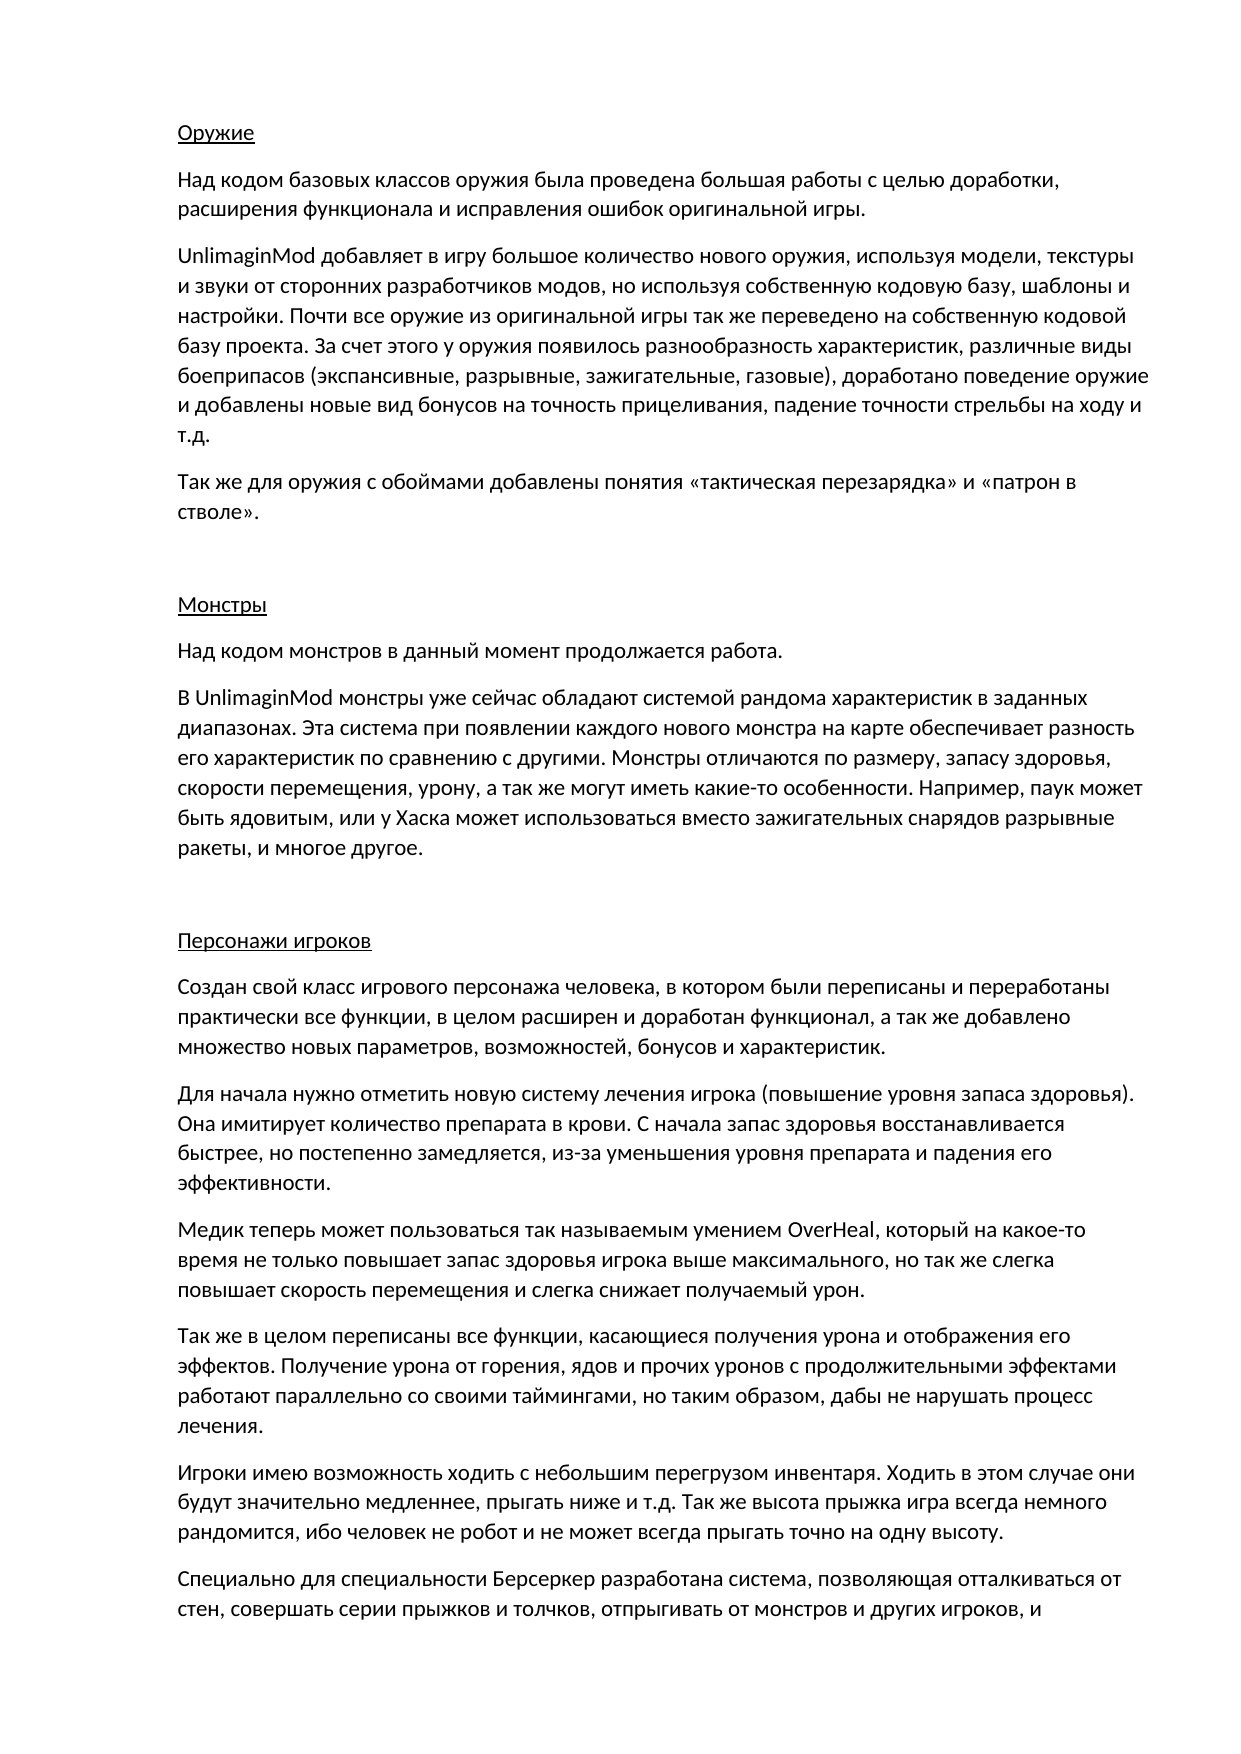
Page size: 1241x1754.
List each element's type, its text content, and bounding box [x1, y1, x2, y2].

text Монстры [177, 590, 1152, 618]
text Над кодом монстров в данный момент продолжается работа. [177, 637, 1152, 665]
text В UnlimaginMod монстры уже сейчас обладают системой рандома характеристик в заданных диапазонах. Эта система при появлении каждого нового монстра на карте обеспечивает разность его характеристик по сравнению с другими. Монстры отличаются по размеру, запасу здоровья, скорости перемещения, урону, а так же могут иметь какие-то особенности. Например, паук может быть ядовитым, или у Хаска может использоваться вместо зажигательных снарядов разрывные ракеты, и многое другое. [177, 683, 1152, 861]
text Для начала нужно отметить новую систему лечения игрока (повышение уровня запаса здоровья). Она имитирует количество препарата в крови. С начала запас здоровья восстанавливается быстрее, но постепенно замедляется, из-за уменьшения уровня препарата и падения его эффективности. [177, 1079, 1152, 1196]
text Игроки имею возможность ходить с небольшим перегрузом инвентаря. Ходить в этом случае они будут значительно медленнее, прыгать ниже и т.д. Так же высота прыжка игра всегда немного рандомится, ибо человек не робот и не может всегда прыгать точно на одну высоту. [177, 1458, 1152, 1545]
text Оружие [177, 118, 1152, 146]
text Персонажи игроков [177, 926, 1152, 954]
text Медик теперь может пользоваться так называемым умением OverHeal, который на какое-то время не только повышает запас здоровья игрока выше максимального, но так же слегка повышает скорость перемещения и слегка снижает получаемый урон. [177, 1215, 1152, 1303]
text Специально для специальности Берсеркер разработана система, позволяющая отталкиваться от стен, совершать серии прыжков и толчков, отпрыгивать от монстров и других игроков, и [177, 1564, 1152, 1622]
text UnlimaginMod добавляет в игру большое количество нового оружия, используя модели, текстуры и звуки от сторонних разработчиков модов, но используя собственную кодовую базу, шаблоны и настройки. Почти все оружие из оригинальной игры так же переведено на собственную кодовой базу проекта. За счет этого у оружия появилось разнообразность характеристик, различные виды боеприпасов (экспансивные, разрывные, зажигательные, газовые), доработано поведение оружие и добавлены новые вид бонусов на точность прицеливания, падение точности стрельбы на ходу и т.д. [177, 241, 1152, 448]
text Так же для оружия с обоймами добавлены понятия «тактическая перезарядка» и «патрон в стволе». [177, 467, 1152, 525]
text Так же в целом переписаны все функции, касающиеся получения урона и отображения его эффектов. Получение урона от горения, ядов и прочих уронов с продолжительными эффектами работают параллельно со своими таймингами, но таким образом, дабы не нарушать процесс лечения. [177, 1321, 1152, 1439]
text Создан свой класс игрового персонажа человека, в котором были переписаны и переработаны практически все функции, в целом расширен и доработан функционал, а так же добавлено множество новых параметров, возможностей, бонусов и характеристик. [177, 972, 1152, 1060]
text Над кодом базовых классов оружия была проведена большая работы с целью доработки, расширения функционала и исправления ошибок оригинальной игры. [177, 165, 1152, 223]
